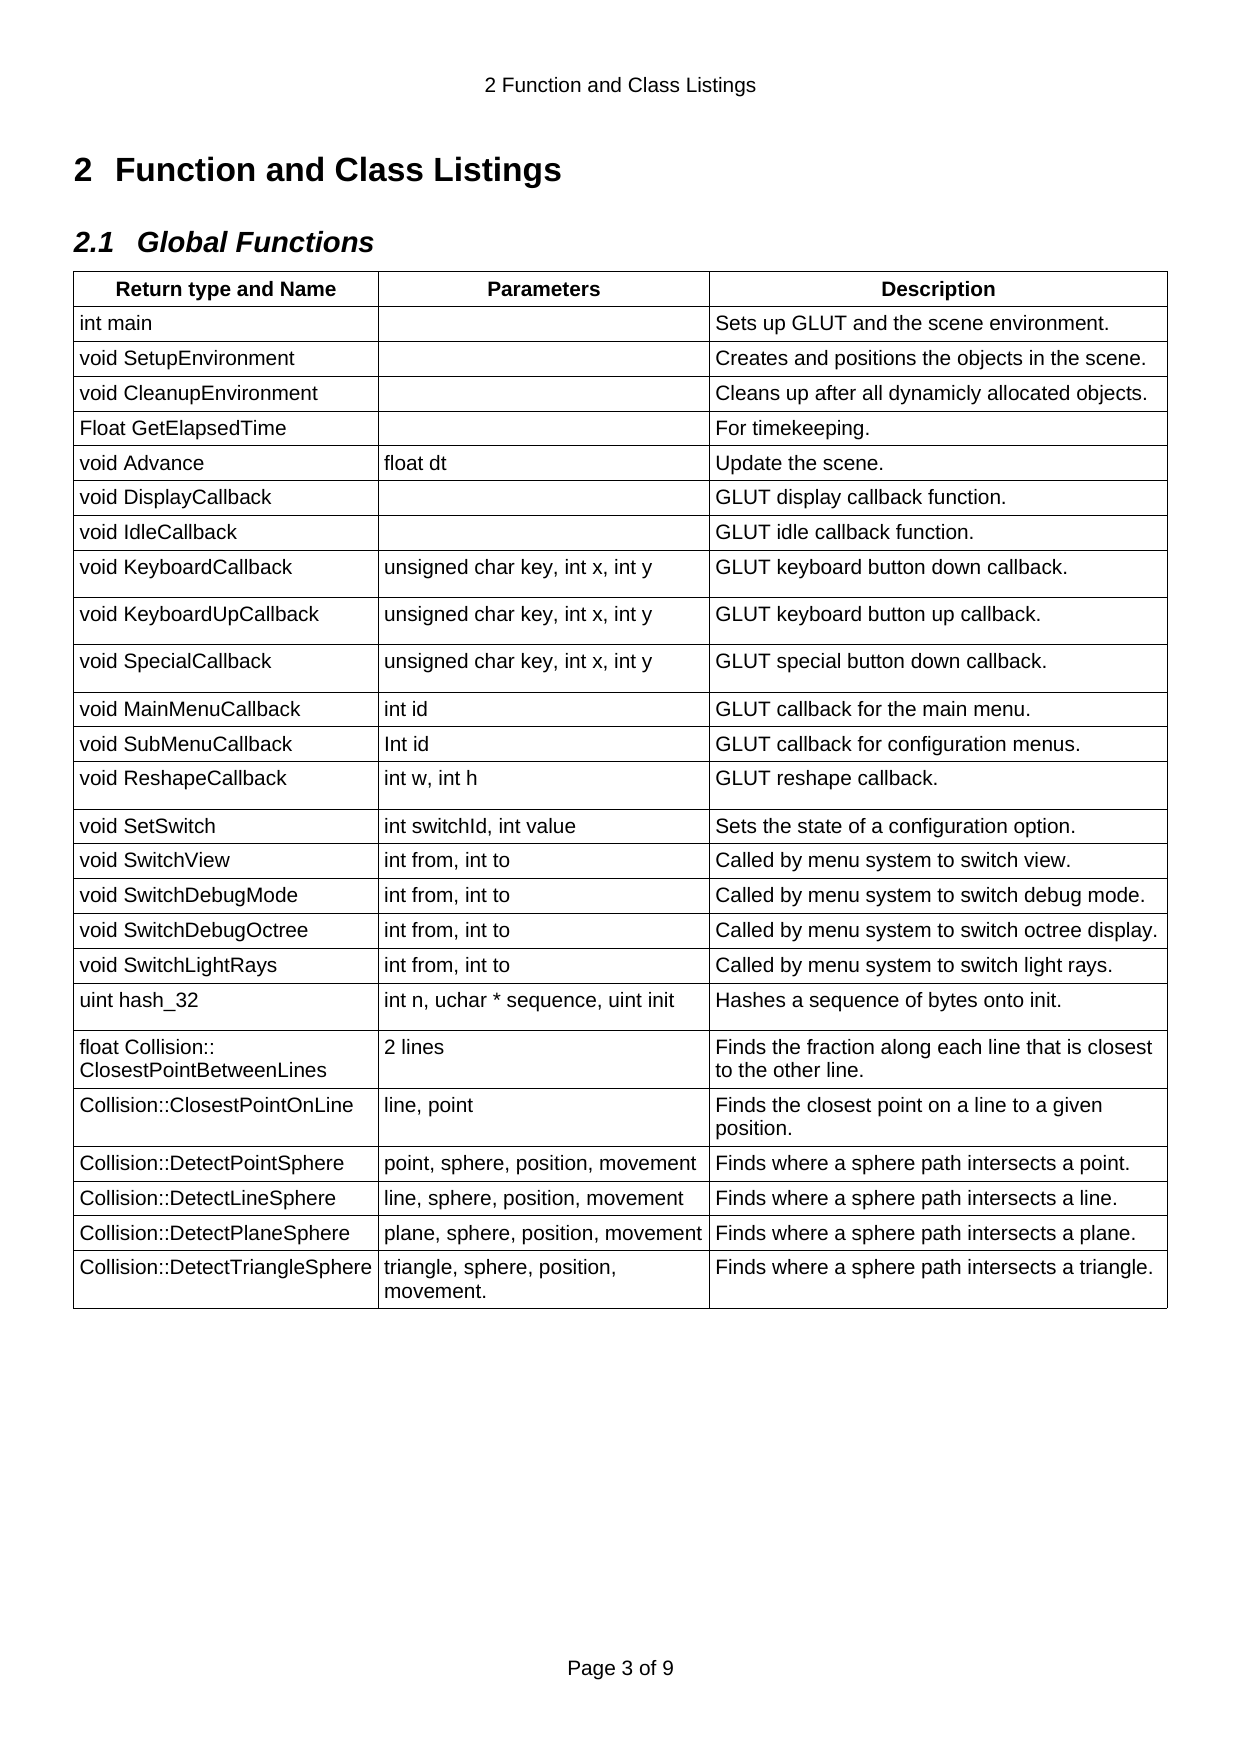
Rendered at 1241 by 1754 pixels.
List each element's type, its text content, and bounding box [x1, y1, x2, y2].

table_cell Cleans up after all dynamicly allocated objects. [710, 377, 1167, 411]
table_cell [379, 307, 709, 341]
table_cell Update the scene. [710, 446, 1167, 480]
table_cell GLUT keyboard button up callback. [710, 598, 1167, 644]
table_cell void IdleCallback [74, 516, 378, 550]
table_cell unsigned char key, int x, int y [379, 598, 709, 644]
table_cell int from, int to [379, 914, 709, 948]
table_cell [379, 342, 709, 376]
table_cell int main [74, 307, 378, 341]
table_cell float dt [379, 446, 709, 480]
table_cell Sets the state of a configuration option. [710, 810, 1167, 843]
subtitle Global Functions [73, 226, 1167, 259]
table_cell int switchId, int value [379, 810, 709, 843]
table_cell Creates and positions the objects in the scene. [710, 342, 1167, 376]
table_cell GLUT special button down callback. [710, 645, 1167, 692]
table_cell Collision::DetectPlaneSphere [74, 1216, 378, 1250]
table_cell void CleanupEnvironment [74, 377, 378, 411]
table_cell [379, 516, 709, 550]
table_cell Called by menu system to switch light rays. [710, 949, 1167, 982]
table_cell int id [379, 693, 709, 726]
table_cell float Collision:: ClosestPointBetweenLines [74, 1031, 378, 1088]
table_cell plane, sphere, position, movement [379, 1216, 709, 1250]
table_cell unsigned char key, int x, int y [379, 551, 709, 597]
table_cell Called by menu system to switch view. [710, 844, 1167, 878]
table_cell void SwitchView [74, 844, 378, 878]
table_cell Collision::ClosestPointOnLine [74, 1089, 378, 1146]
table_cell Collision::DetectPointSphere [74, 1147, 378, 1181]
table_header Parameters [379, 272, 709, 306]
table_cell void SpecialCallback [74, 645, 378, 692]
table_cell Finds the closest point on a line to a given position. [710, 1089, 1167, 1146]
table_cell uint hash_32 [74, 984, 378, 1030]
table_cell Float GetElapsedTime [74, 412, 378, 445]
table_cell void ReshapeCallback [74, 762, 378, 808]
table_cell Hashes a sequence of bytes onto init. [710, 984, 1167, 1030]
table_cell Finds where a sphere path intersects a line. [710, 1182, 1167, 1215]
table_cell int from, int to [379, 879, 709, 913]
table_cell void SetSwitch [74, 810, 378, 843]
table_cell [379, 481, 709, 515]
table_cell Int id [379, 727, 709, 761]
table_cell Finds where a sphere path intersects a triangle. [710, 1251, 1167, 1308]
table_cell void MainMenuCallback [74, 693, 378, 726]
table_cell [379, 377, 709, 411]
table_cell void SwitchLightRays [74, 949, 378, 982]
table_cell unsigned char key, int x, int y [379, 645, 709, 692]
table_cell GLUT callback for configuration menus. [710, 727, 1167, 761]
table_cell Called by menu system to switch debug mode. [710, 879, 1167, 913]
table_cell void SwitchDebugOctree [74, 914, 378, 948]
table_cell void Advance [74, 446, 378, 480]
table_cell For timekeeping. [710, 412, 1167, 445]
table_cell void KeyboardUpCallback [74, 598, 378, 644]
table_cell GLUT keyboard button down callback. [710, 551, 1167, 597]
table_cell GLUT idle callback function. [710, 516, 1167, 550]
table_cell void SetupEnvironment [74, 342, 378, 376]
table_cell int n, uchar * sequence, uint init [379, 984, 709, 1030]
table_cell point, sphere, position, movement [379, 1147, 709, 1181]
table_cell triangle, sphere, position, movement. [379, 1251, 709, 1308]
table_cell GLUT reshape callback. [710, 762, 1167, 808]
table_cell Finds the fraction along each line that is closest to the other line. [710, 1031, 1167, 1088]
table_cell Finds where a sphere path intersects a plane. [710, 1216, 1167, 1250]
table_cell Collision::DetectLineSphere [74, 1182, 378, 1215]
table_cell int from, int to [379, 844, 709, 878]
table_cell Finds where a sphere path intersects a point. [710, 1147, 1167, 1181]
table_cell int w, int h [379, 762, 709, 808]
table_cell line, point [379, 1089, 709, 1146]
table_cell Collision::DetectTriangleSphere [74, 1251, 378, 1308]
table_cell int from, int to [379, 949, 709, 982]
table_cell void DisplayCallback [74, 481, 378, 515]
table_cell void SwitchDebugMode [74, 879, 378, 913]
table_cell GLUT display callback function. [710, 481, 1167, 515]
table_cell 2 lines [379, 1031, 709, 1088]
table_header Return type and Name [74, 272, 378, 306]
table_cell GLUT callback for the main menu. [710, 693, 1167, 726]
table_cell [379, 412, 709, 445]
table_cell line, sphere, position, movement [379, 1182, 709, 1215]
table_cell Called by menu system to switch octree display. [710, 914, 1167, 948]
subtitle Function and Class Listings [73, 151, 1167, 189]
table_cell void KeyboardCallback [74, 551, 378, 597]
table_header Description [710, 272, 1167, 306]
table_cell Sets up GLUT and the scene environment. [710, 307, 1167, 341]
table_cell void SubMenuCallback [74, 727, 378, 761]
